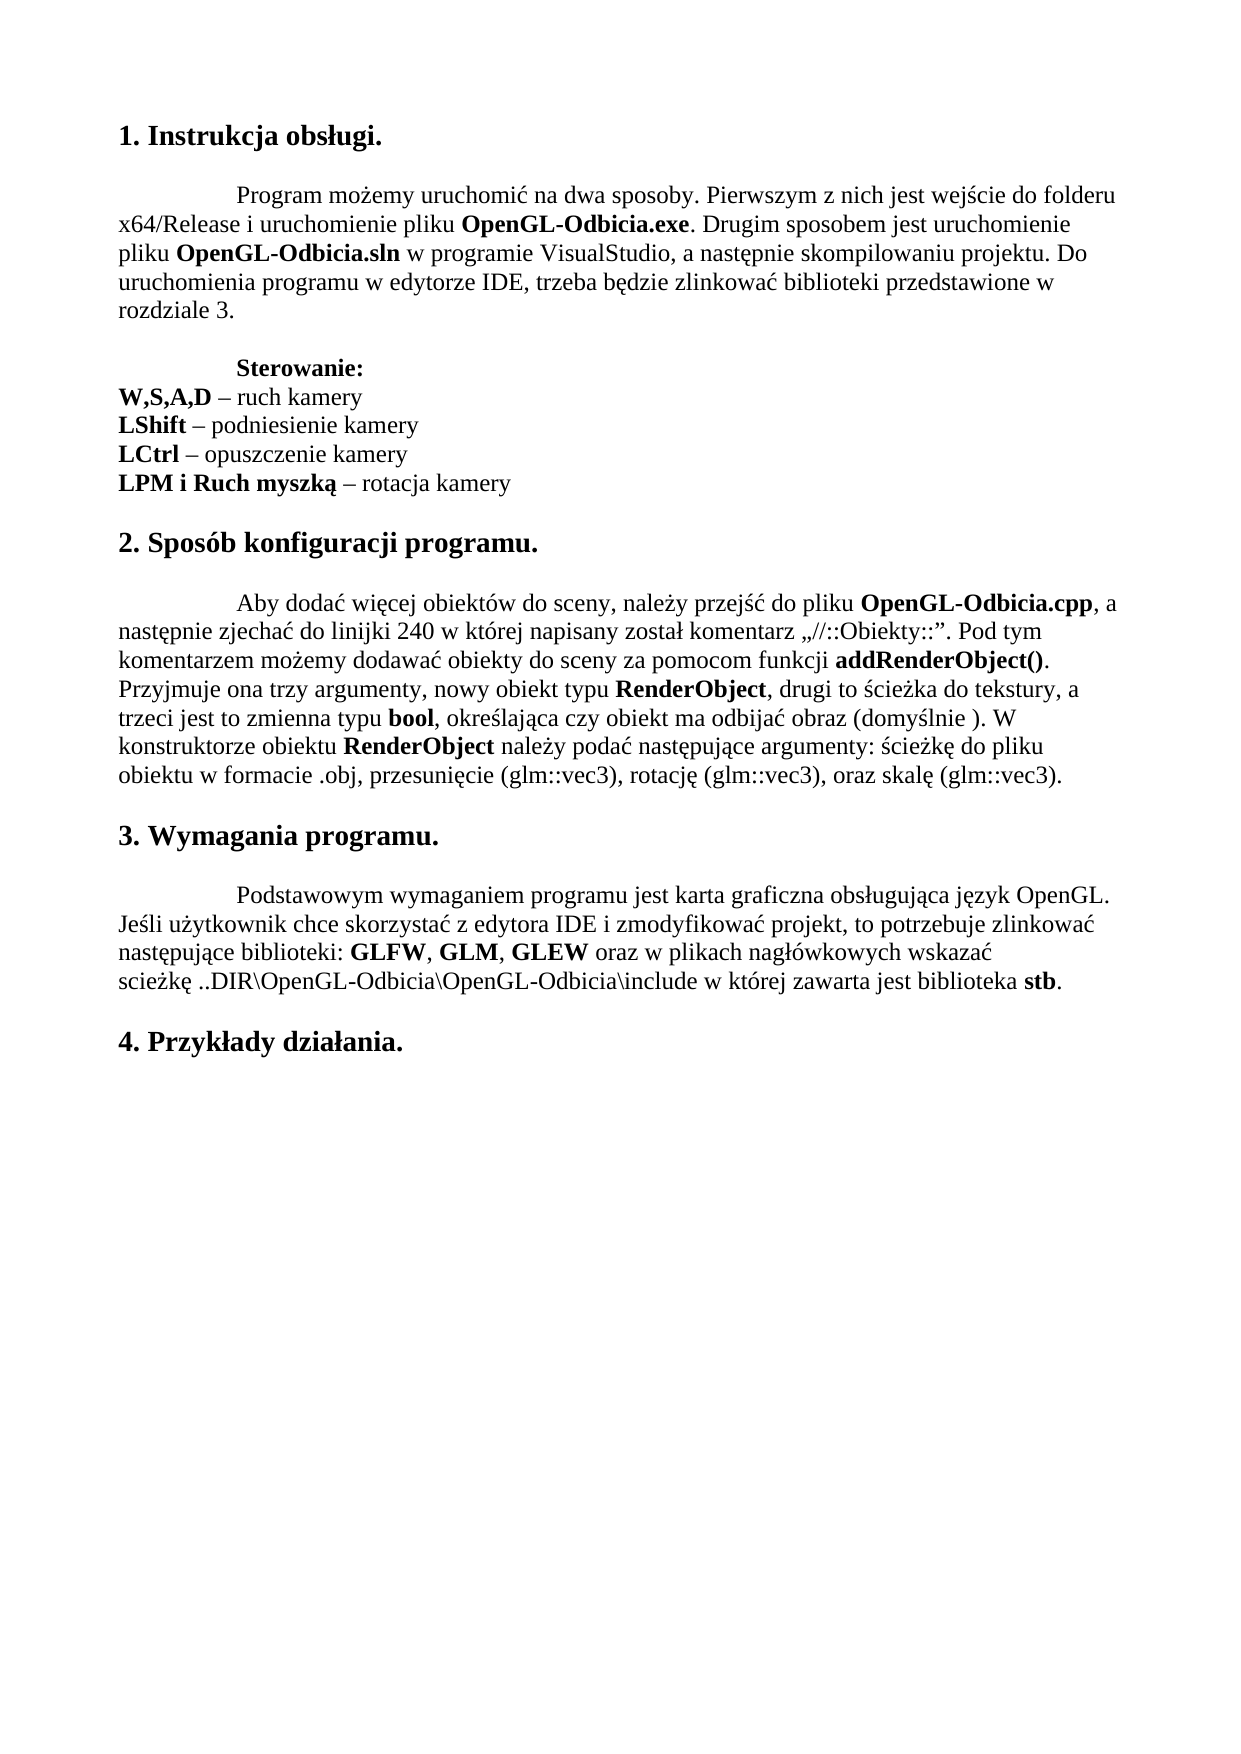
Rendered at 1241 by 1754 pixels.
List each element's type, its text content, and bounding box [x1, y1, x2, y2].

text 2. Sposób konfiguracji programu. [118, 525, 1122, 559]
text 1. Instrukcja obsługi. [118, 118, 1122, 152]
text Program możemy uruchomić na dwa sposoby. Pierwszym z nich jest wejście do folderu x64/Release i uruchomienie pliku OpenGL-Odbicia.exe. Drugim sposobem jest uruchomienie pliku OpenGL-Odbicia.sln w programie VisualStudio, a następnie skompilowaniu projektu. Do uruchomienia programu w edytorze IDE, trzeba będzie zlinkować biblioteki przedstawione w rozdziale 3. [118, 180, 1122, 324]
text 3. Wymagania programu. [118, 818, 1122, 851]
text Sterowanie: [118, 353, 1122, 382]
text LCtrl – opuszczenie kamery [118, 439, 1122, 468]
text LPM i Ruch myszką – rotacja kamery [118, 468, 1122, 497]
text LShift – podniesienie kamery [118, 410, 1122, 439]
text Podstawowym wymaganiem programu jest karta graficzna obsługująca język OpenGL. Jeśli użytkownik chce skorzystać z edytora IDE i zmodyfikować projekt, to potrzebuje zlinkować następujące biblioteki: GLFW, GLM, GLEW oraz w plikach nagłówkowych wskazać scieżkę ..DIR\OpenGL-Odbicia\OpenGL-Odbicia\include w której zawarta jest biblioteka stb. [118, 880, 1122, 995]
text W,S,A,D – ruch kamery [118, 382, 1122, 410]
text 4. Przykłady działania. [118, 1024, 1122, 1057]
text Aby dodać więcej obiektów do sceny, należy przejść do pliku OpenGL-Odbicia.cpp, a następnie zjechać do linijki 240 w której napisany został komentarz „//::Obiekty::”. Pod tym komentarzem możemy dodawać obiekty do sceny za pomocom funkcji addRenderObject(). Przyjmuje ona trzy argumenty, nowy obiekt typu RenderObject, drugi to ścieżka do tekstury, a trzeci jest to zmienna typu bool, określająca czy obiekt ma odbijać obraz (domyślnie ). W konstruktorze obiektu RenderObject należy podać następujące argumenty: ścieżkę do pliku obiektu w formacie .obj, przesunięcie (glm::vec3), rotację (glm::vec3), oraz skalę (glm::vec3). [118, 588, 1122, 789]
